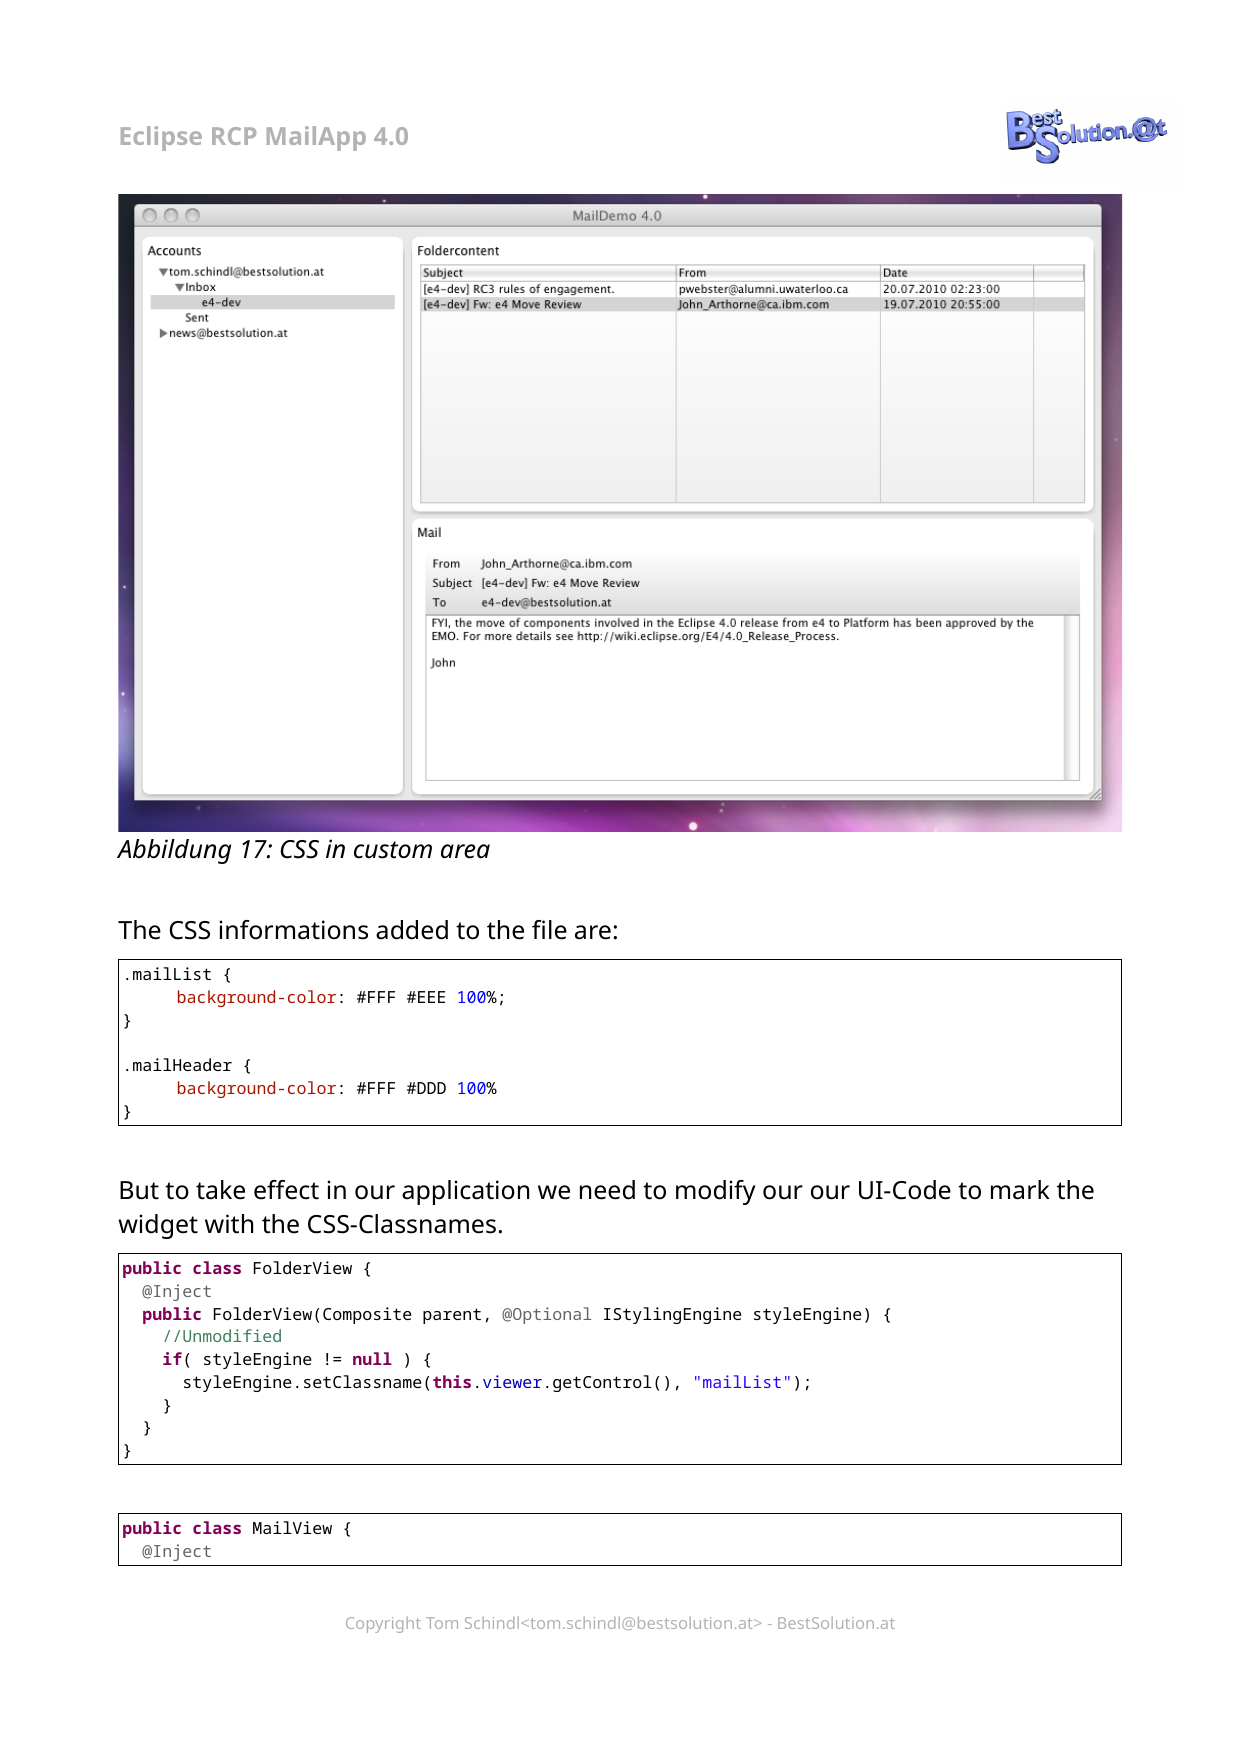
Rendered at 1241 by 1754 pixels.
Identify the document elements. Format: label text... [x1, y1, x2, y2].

text background-color: #FFF #DDD 100% [119, 1072, 1121, 1095]
text } [119, 1004, 1121, 1031]
picture [1002, 101, 1181, 191]
text .mailHeader { [119, 1050, 1121, 1072]
text public class FolderView { @Inject public FolderView(Composite parent, @Optional IStylingEngine styleEngine) { //Unmodified if( styleEngine != null ) { styleEngine.setClassname(this.viewer.getControl(), "mailList"); } } } [119, 1254, 1121, 1464]
text Abbildung 17: CSS in custom area [118, 832, 1122, 866]
text } [119, 1095, 1121, 1125]
text background-color: #FFF #EEE 100%; [119, 982, 1121, 1004]
text The CSS informations added to the file are: [118, 912, 1122, 946]
picture [118, 194, 1123, 832]
text .mailList { [119, 960, 1121, 982]
text But to take effect in our application we need to modify our our UI-Code to mark the widget with the CSS-Classnames. [118, 1172, 1122, 1241]
text public class MailView { @Inject [119, 1514, 1121, 1565]
